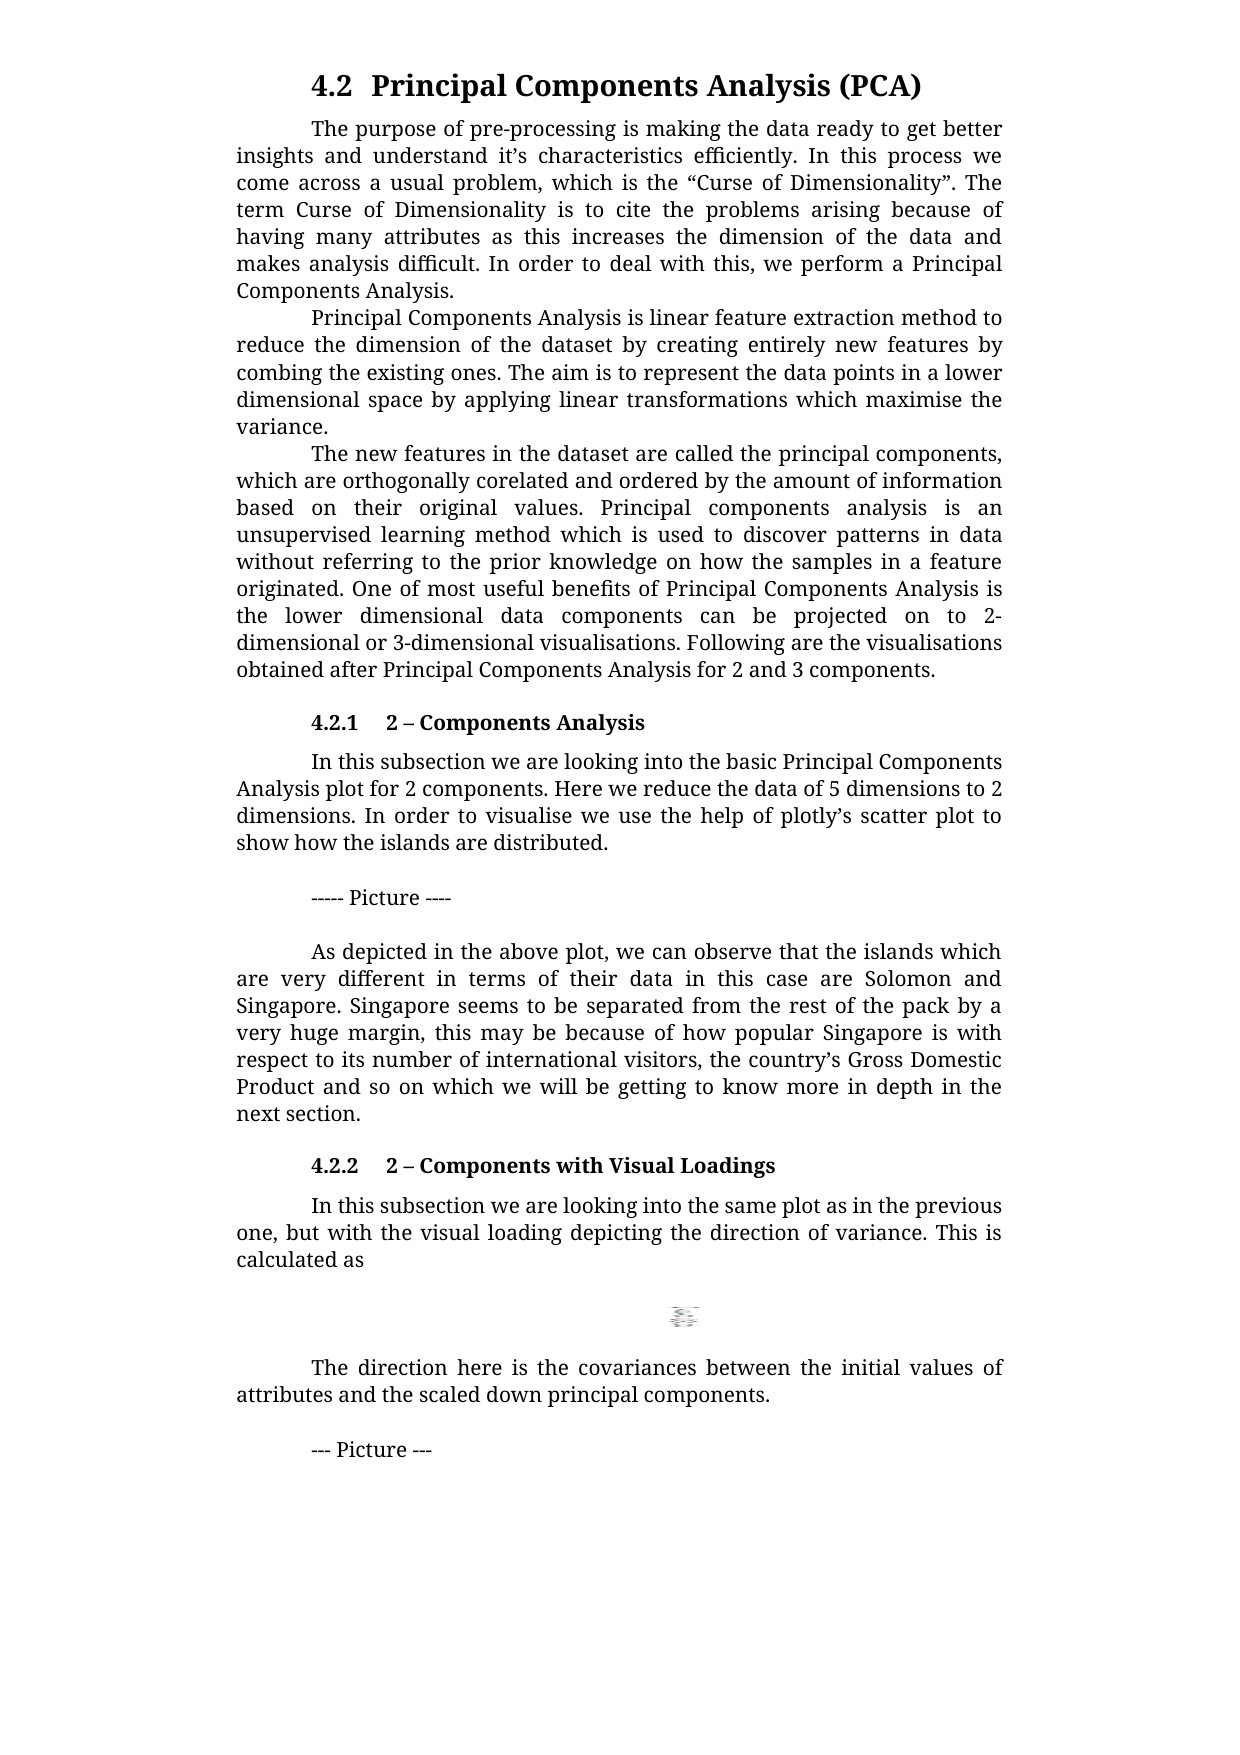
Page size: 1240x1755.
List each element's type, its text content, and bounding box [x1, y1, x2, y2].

text --- Picture --- [236, 1435, 1003, 1462]
subtitle 2 – Components with Visual Loadings [311, 1152, 1003, 1179]
text ----- Picture ---- [236, 883, 1003, 910]
text Principal Components Analysis is linear feature extraction method to reduce the dimension of the dataset by creating entirely new features by combing the existing ones. The aim is to represent the data points in a lower dimensional space by applying linear transformations which maximise the variance. [236, 304, 1003, 439]
text As depicted in the above plot, we can observe that the islands which are very different in terms of their data in this case are Solomon and Singapore. Singapore seems to be separated from the rest of the pack by a very huge margin, this may be because of how popular Singapore is with respect to its number of international visitors, the country’s Gross Domestic Product and so on which we will be getting to know more in depth in the next section. [236, 937, 1003, 1127]
text The new features in the dataset are called the principal components, which are orthogonally corelated and ordered by the amount of information based on their original values. Principal components analysis is an unsupervised learning method which is used to discover patterns in data without referring to the prior knowledge on how the samples in a feature originated. One of most useful benefits of Principal Components Analysis is the lower dimensional data components can be projected on to 2-dimensional or 3-dimensional visualisations. Following are the visualisations obtained after Principal Components Analysis for 2 and 3 components. [236, 439, 1003, 683]
text In this subsection we are looking into the same plot as in the previous one, but with the visual loading depicting the direction of variance. This is calculated as [236, 1192, 1003, 1273]
text The purpose of pre-processing is making the data ready to get better insights and understand it’s characteristics efficiently. In this process we come across a usual problem, which is the “Curse of Dimensionality”. The term Curse of Dimensionality is to cite the problems arising because of having many attributes as this increases the dimension of the data and makes analysis difficult. In order to deal with this, we perform a Principal Components Analysis. [236, 114, 1003, 304]
subtitle 2 – Components Analysis [311, 708, 1003, 735]
subtitle Principal Components Analysis (PCA) [311, 75, 1003, 102]
text The direction here is the covariances between the initial values of attributes and the scaled down principal components. [236, 1354, 1003, 1408]
text In this subsection we are looking into the basic Principal Components Analysis plot for 2 components. Here we reduce the data of 5 dimensions to 2 dimensions. In order to visualise we use the help of plotly’s scatter plot to show how the islands are distributed. [236, 748, 1003, 856]
